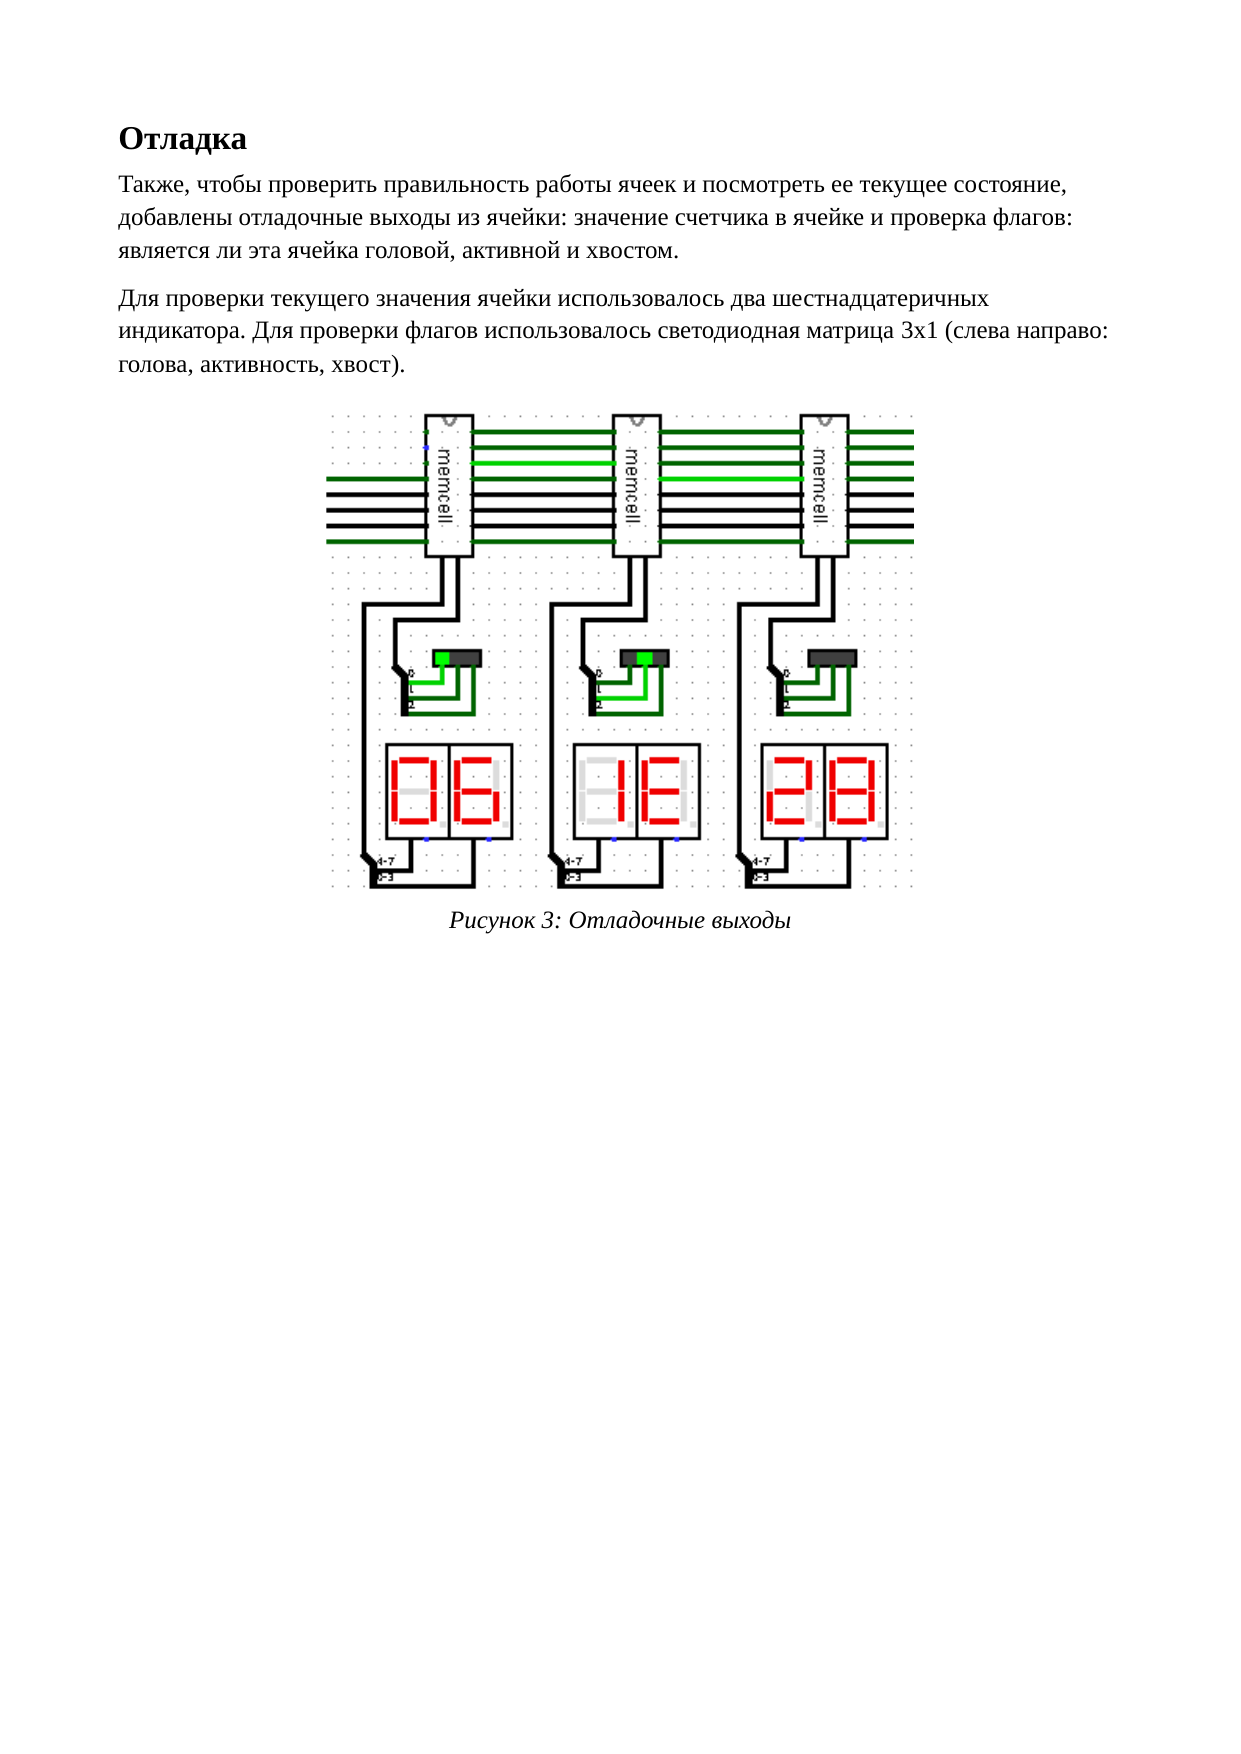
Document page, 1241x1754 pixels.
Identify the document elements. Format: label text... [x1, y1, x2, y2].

picture [326, 408, 914, 900]
text Также, чтобы проверить правильность работы ячеек и посмотреть ее текущее состояние, добавлены отладочные выходы из ячейки: значение счетчика в ячейке и проверка флагов: является ли эта ячейка головой, активной и хвостом. [118, 169, 1122, 264]
subtitle Отладка [118, 118, 1122, 156]
text Для проверки текущего значения ячейки использовалось два шестнадцатеричных индикатора. Для проверки флагов использовалось светодиодная матрица 3x1 (слева направо: голова, активность, хвост). [118, 283, 1122, 377]
text Рисунок 3: Отладочные выходы [326, 900, 914, 934]
